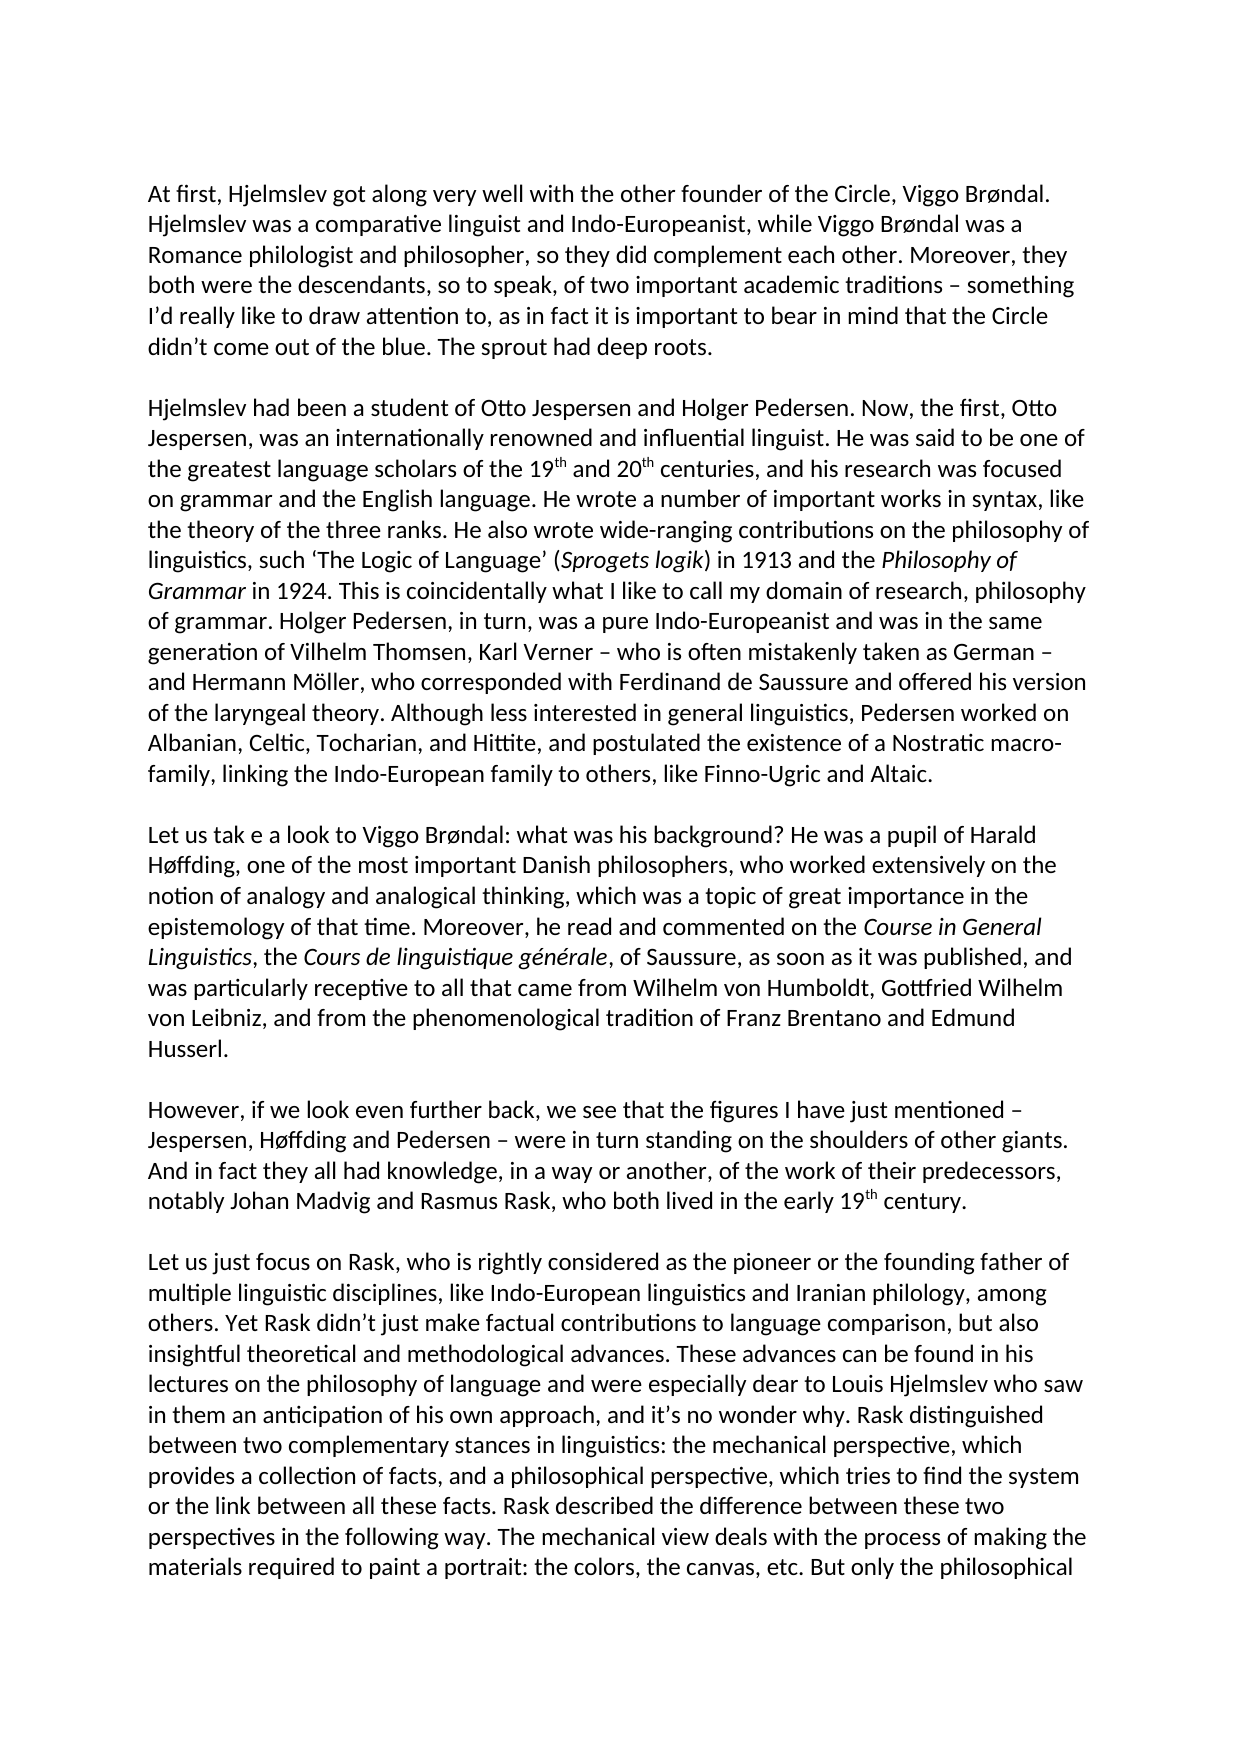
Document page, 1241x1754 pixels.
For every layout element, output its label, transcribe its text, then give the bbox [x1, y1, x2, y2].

text Let us tak e a look to Viggo Brøndal: what was his background? He was a pupil of Harald Høffding, one of the most important Danish philosophers, who worked extensively on the notion of analogy and analogical thinking, which was a topic of great importance in the epistemology of that time. Moreover, he read and commented on the Course in General Linguistics, the Cours de linguistique générale, of Saussure, as soon as it was published, and was particularly receptive to all that came from Wilhelm von Humboldt, Gottfried Wilhelm von Leibniz, and from the phenomenological tradition of Franz Brentano and Edmund Husserl. [148, 819, 1093, 1063]
text Hjelmslev had been a student of Otto Jespersen and Holger Pedersen. Now, the first, Otto Jespersen, was an internationally renowned and influential linguist. He was said to be one of the greatest language scholars of the 19th and 20th centuries, and his research was focused on grammar and the English language. He wrote a number of important works in syntax, like the theory of the three ranks. He also wrote wide-ranging contributions on the philosophy of linguistics, such ‘The Logic of Language’ (Sprogets logik) in 1913 and the Philosophy of Grammar in 1924. This is coincidentally what I like to call my domain of research, philosophy of grammar. Holger Pedersen, in turn, was a pure Indo-Europeanist and was in the same generation of Vilhelm Thomsen, Karl Verner – who is often mistakenly taken as German – and Hermann Möller, who corresponded with Ferdinand de Saussure and offered his version of the laryngeal theory. Although less interested in general linguistics, Pedersen worked on Albanian, Celtic, Tocharian, and Hittite, and postulated the existence of a Nostratic macro-family, linking the Indo-European family to others, like Finno-Ugric and Altaic. [148, 392, 1093, 788]
text Let us just focus on Rask, who is rightly considered as the pioneer or the founding father of multiple linguistic disciplines, like Indo-European linguistics and Iranian philology, among others. Yet Rask didn’t just make factual contributions to language comparison, but also insightful theoretical and methodological advances. These advances can be found in his lectures on the philosophy of language and were especially dear to Louis Hjelmslev who saw in them an anticipation of his own approach, and it’s no wonder why. Rask distinguished between two complementary stances in linguistics: the mechanical perspective, which provides a collection of facts, and a philosophical perspective, which tries to find the system or the link between all these facts. Rask described the difference between these two perspectives in the following way. The mechanical view deals with the process of making the materials required to paint a portrait: the colors, the canvas, etc. But only the philosophical [148, 1246, 1093, 1582]
text At first, Hjelmslev got along very well with the other founder of the Circle, Viggo Brøndal. Hjelmslev was a comparative linguist and Indo-Europeanist, while Viggo Brøndal was a Romance philologist and philosopher, so they did complement each other. Moreover, they both were the descendants, so to speak, of two important academic traditions – something I’d really like to draw attention to, as in fact it is important to bear in mind that the Circle didn’t come out of the blue. The sprout had deep roots. [148, 178, 1093, 361]
text However, if we look even further back, we see that the figures I have just mentioned – Jespersen, Høffding and Pedersen – were in turn standing on the shoulders of other giants. And in fact they all had knowledge, in a way or another, of the work of their predecessors, notably Johan Madvig and Rasmus Rask, who both lived in the early 19th century. [148, 1094, 1093, 1216]
